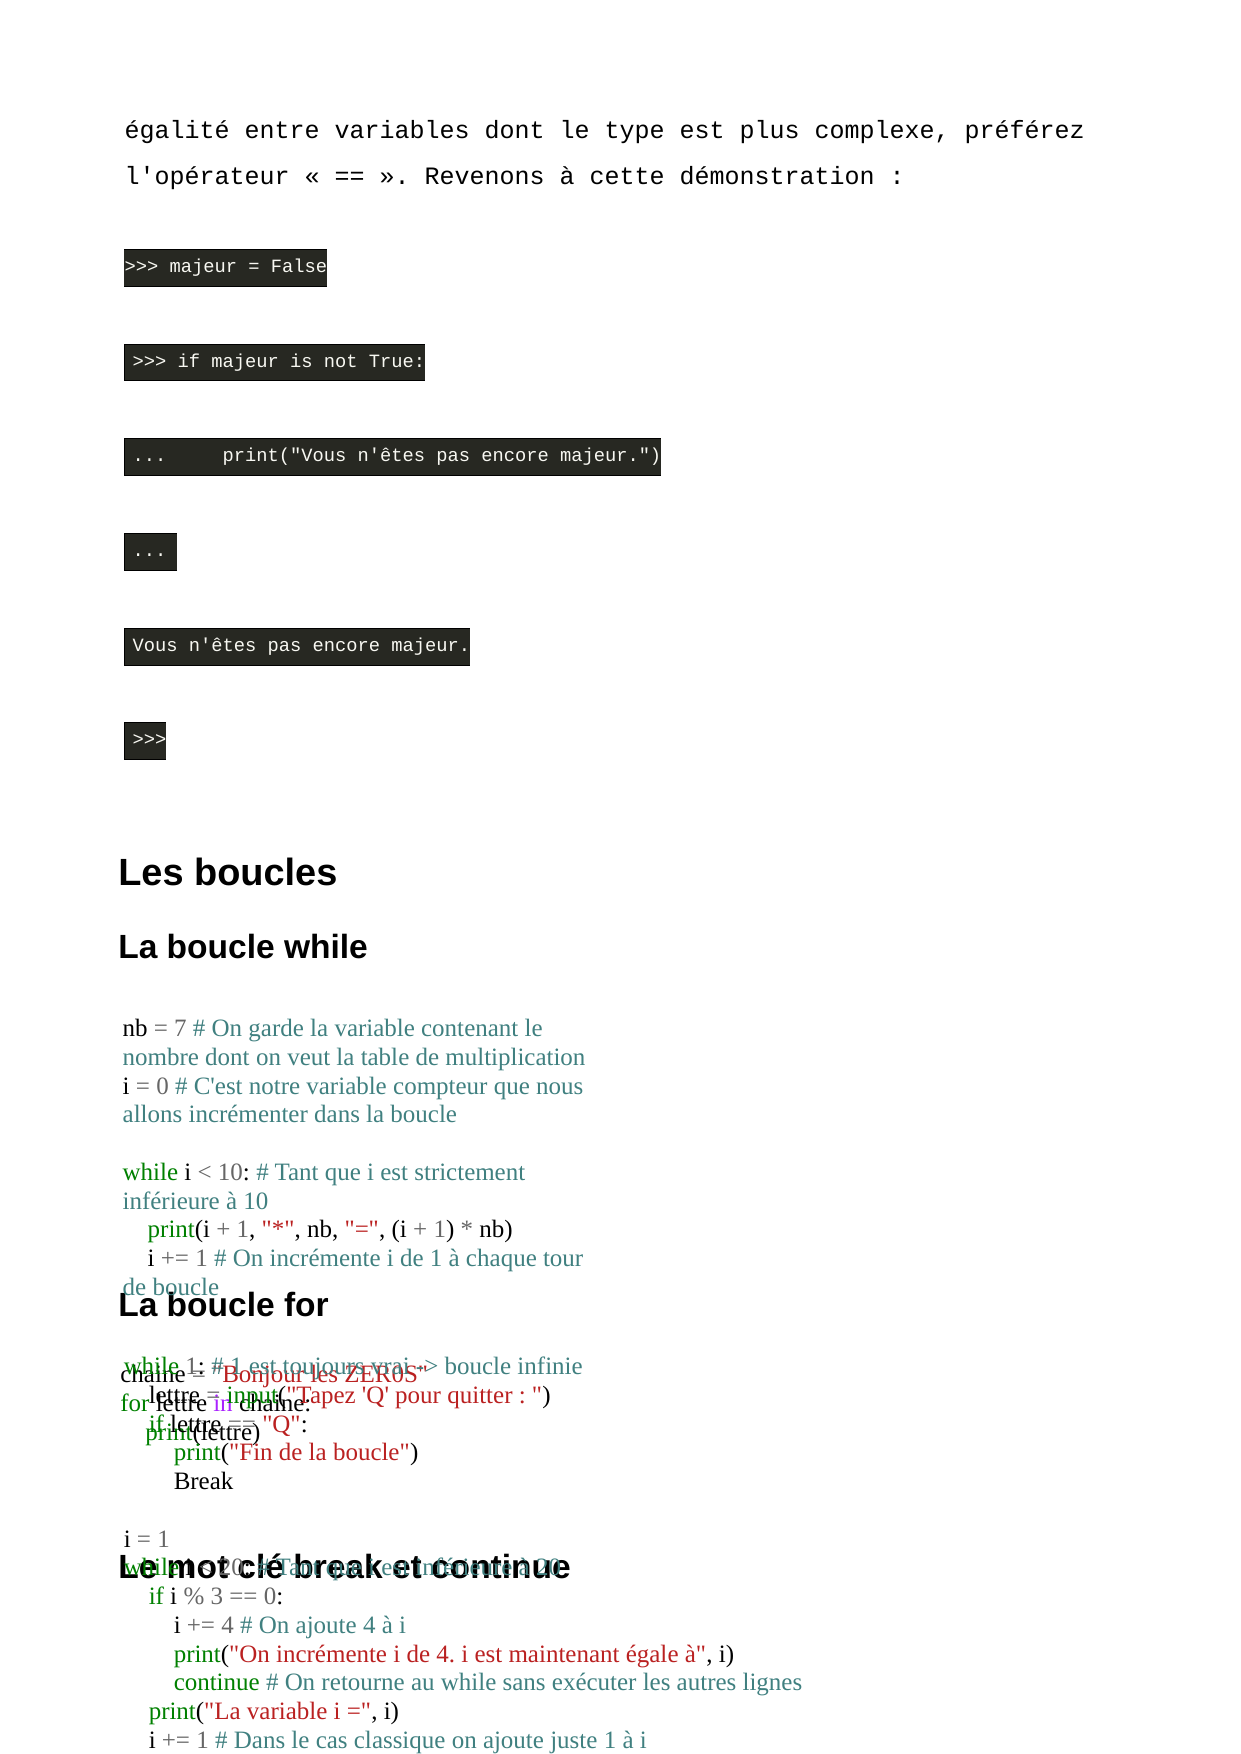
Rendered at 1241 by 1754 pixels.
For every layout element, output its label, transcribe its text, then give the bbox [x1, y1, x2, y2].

subtitle Le mot clé break et continue [118, 1547, 1122, 1586]
subtitle La boucle for [118, 1284, 1122, 1323]
text >>> majeur = False [124, 249, 1111, 286]
subtitle La boucle while [118, 927, 1122, 966]
text égalité entre variables dont le type est plus complexe, préférez l'opérateur « == ». Revenons à cette démonstration : [124, 118, 1116, 192]
text ... [125, 533, 1111, 570]
subtitle Les boucles [118, 850, 1122, 894]
text Vous n'êtes pas encore majeur. [125, 628, 1111, 665]
text >>> [125, 722, 1111, 759]
text >>> if majeur is not True: [124, 343, 1111, 381]
text ... print("Vous n'êtes pas encore majeur.") [125, 438, 1111, 475]
